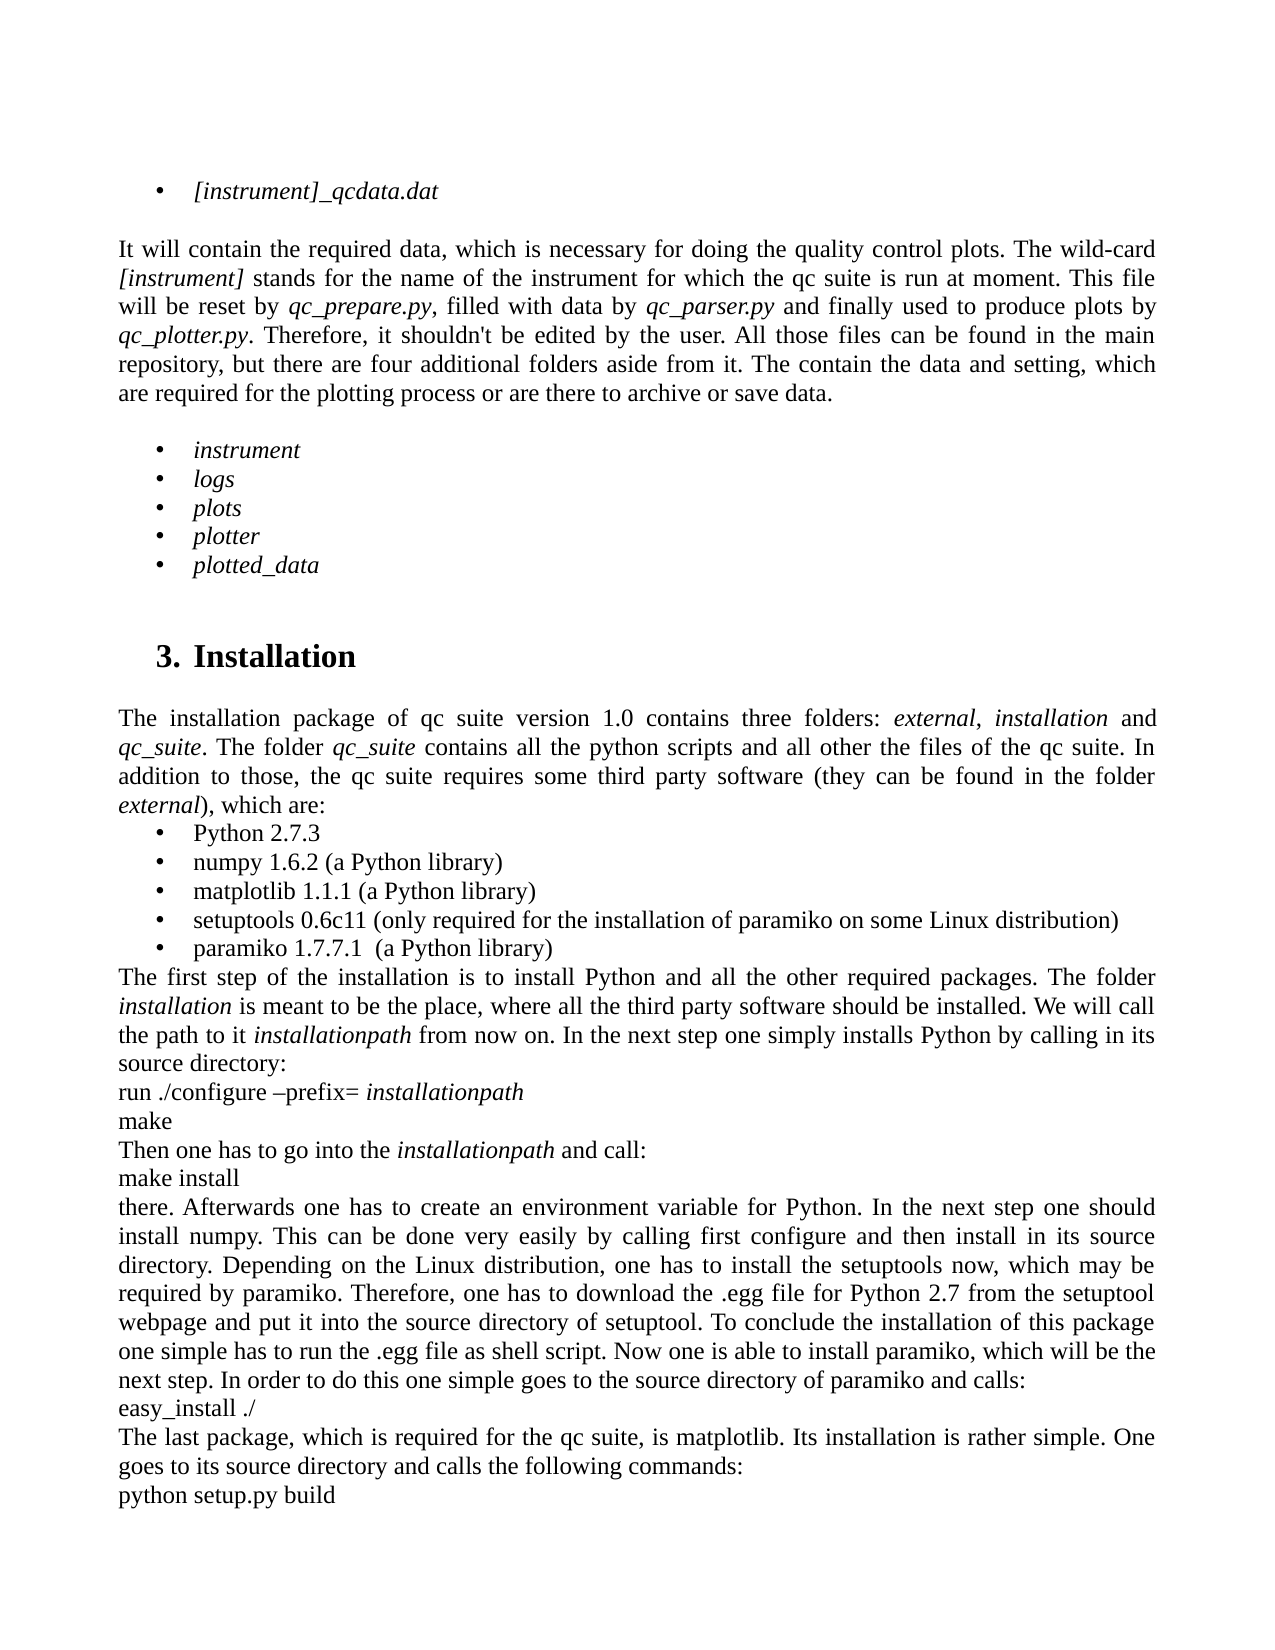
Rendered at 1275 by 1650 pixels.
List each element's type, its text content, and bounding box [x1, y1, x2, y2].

text there. Afterwards one has to create an environment variable for Python. In the next step one should install numpy. This can be done very easily by calling first configure and then install in its source directory. Depending on the Linux distribution, one has to install the setuptools now, which may be required by paramiko. Therefore, one has to download the .egg file for Python 2.7 from the setuptool webpage and put it into the source directory of setuptool. To conclude the installation of this package one simple has to run the .egg file as shell script. Now one is able to install paramiko, which will be the next step. In order to do this one simple goes to the source directory of paramiko and calls: [118, 1192, 1157, 1393]
text easy_install ./ [118, 1393, 1157, 1422]
list logs [156, 464, 1157, 493]
text It will contain the required data, which is necessary for doing the quality control plots. The wild-card [instrument] stands for the name of the instrument for which the qc suite is run at moment. This file will be reset by qc_prepare.py, filled with data by qc_parser.py and finally used to produce plots by qc_plotter.py. Therefore, it shouldn't be edited by the user. All those files can be found in the main repository, but there are four additional folders aside from it. The contain the data and setting, which are required for the plotting process or are there to archive or save data. [118, 234, 1157, 406]
text python setup.py build [118, 1480, 1157, 1508]
list plots [156, 493, 1157, 521]
list paramiko 1.7.7.1 (a Python library) [156, 933, 1157, 962]
text make install [118, 1163, 1157, 1192]
text make [118, 1106, 1157, 1135]
list matplotlib 1.1.1 (a Python library) [156, 876, 1157, 905]
list plotter [156, 521, 1157, 550]
text The first step of the installation is to install Python and all the other required packages. The folder installation is meant to be the place, where all the third party software should be installed. We will call the path to it installationpath from now on. In the next step one simply installs Python by calling in its source directory: [118, 962, 1157, 1077]
list Python 2.7.3 [156, 818, 1157, 847]
list plotted_data [156, 550, 1157, 579]
text Then one has to go into the installationpath and call: [118, 1135, 1157, 1163]
list instrument [156, 435, 1157, 464]
list setuptools 0.6c11 (only required for the installation of paramiko on some Linux distribution) [156, 905, 1157, 933]
text run ./configure –prefix= installationpath [118, 1077, 1157, 1106]
text The installation package of qc suite version 1.0 contains three folders: external, installation and qc_suite. The folder qc_suite contains all the python scripts and all other the files of the qc suite. In addition to those, the qc suite requires some third party software (they can be found in the folder external), which are: [118, 703, 1157, 818]
list numpy 1.6.2 (a Python library) [156, 847, 1157, 876]
list [instrument]_qcdata.dat [156, 176, 1157, 205]
text The last package, which is required for the qc suite, is matplotlib. Its installation is rather simple. One goes to its source directory and calls the following commands: [118, 1422, 1157, 1480]
list Installation [156, 636, 1157, 675]
